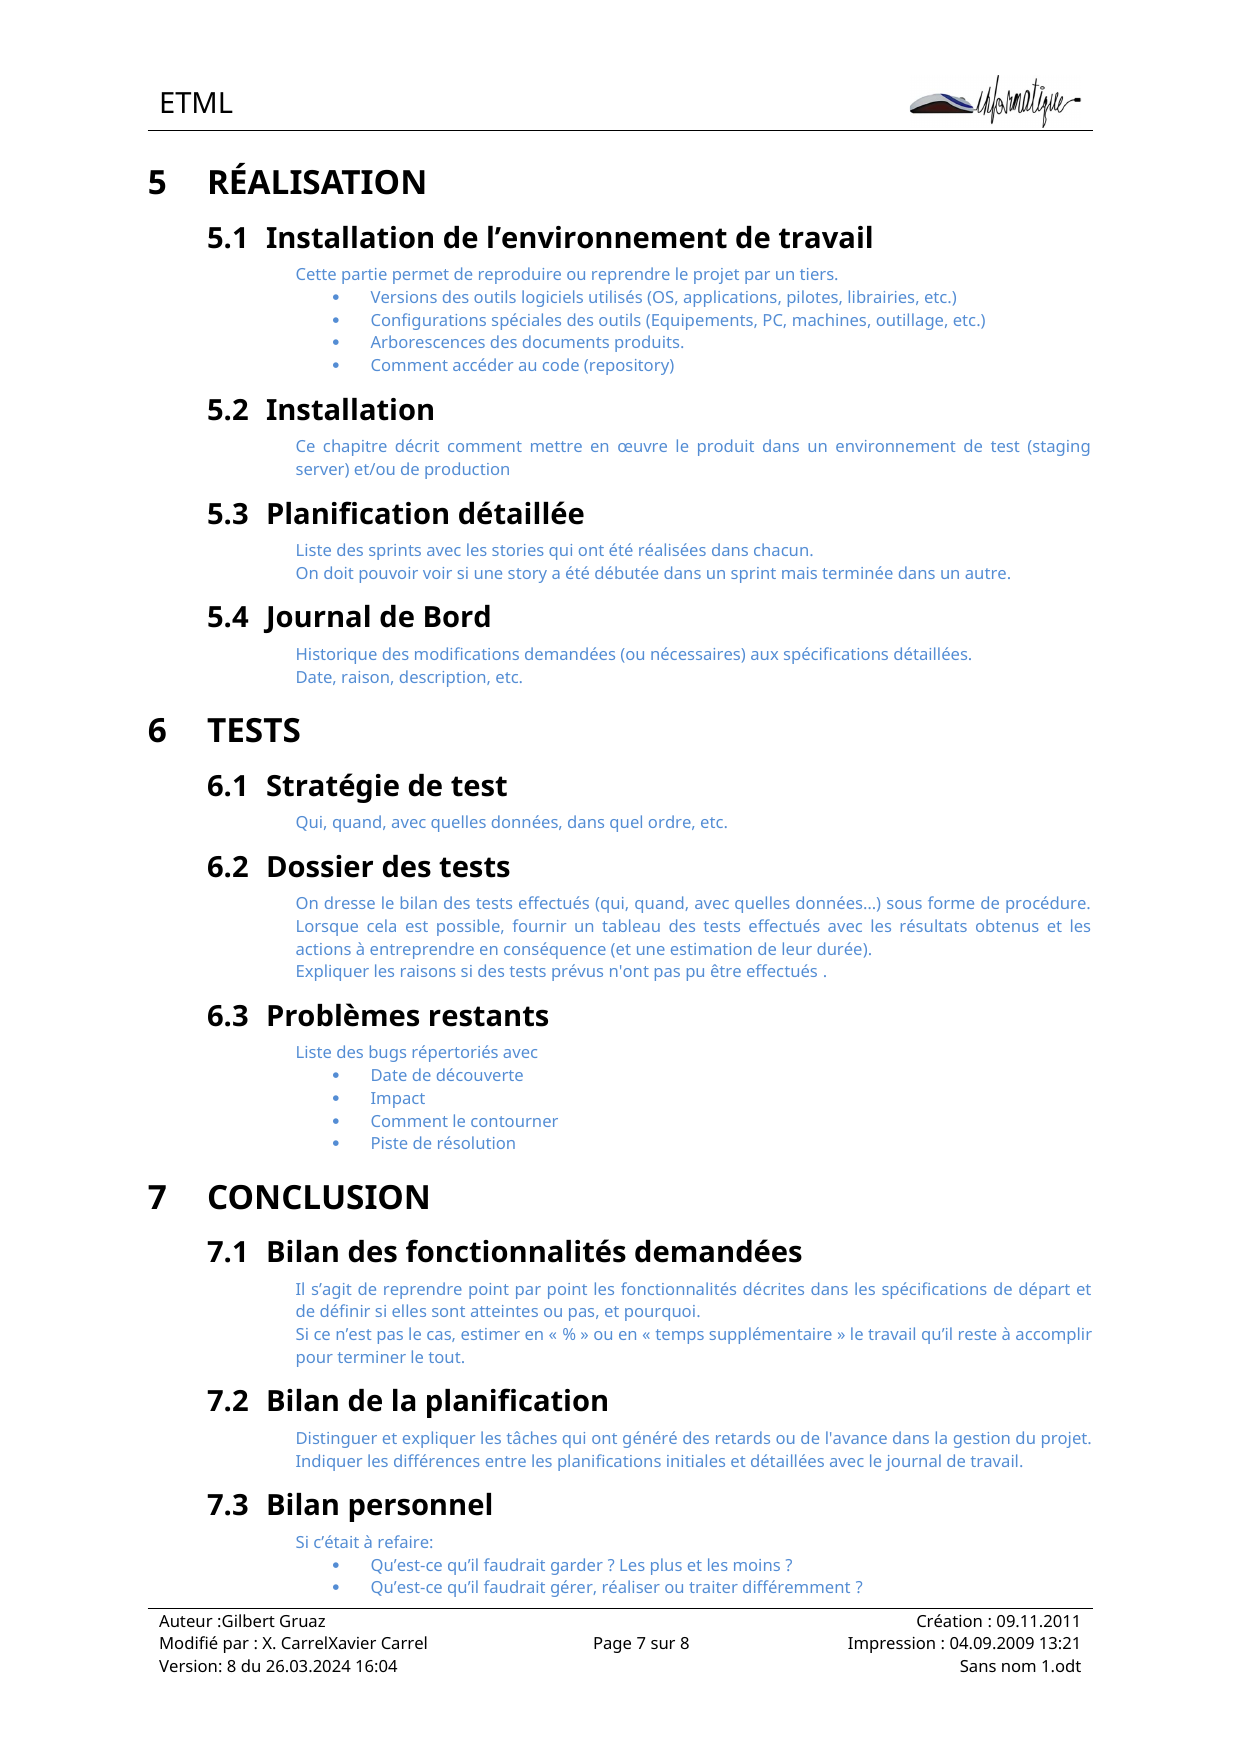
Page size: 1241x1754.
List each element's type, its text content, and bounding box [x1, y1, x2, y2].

text On doit pouvoir voir si une story a été débutée dans un sprint mais terminée dans un autre. [295, 562, 1092, 584]
picture [909, 75, 1082, 128]
subtitle Journal de Bord [207, 597, 1092, 636]
text Expliquer les raisons si des tests prévus n'ont pas pu être effectués . [295, 960, 1092, 983]
text Liste des bugs répertoriés avec [295, 1041, 1092, 1064]
list Piste de résolution [333, 1132, 1092, 1155]
text Si c’était à refaire: [295, 1530, 1092, 1553]
list Qu’est-ce qu’il faudrait gérer, réaliser ou traiter différemment ? [333, 1576, 1092, 1598]
text Si ce n’est pas le cas, estimer en « % » ou en « temps supplémentaire » le travail qu’il reste à accomplir pour terminer le tout. [295, 1323, 1092, 1368]
subtitle Bilan des fonctionnalités demandées [207, 1231, 1092, 1271]
subtitle Bilan personnel [207, 1484, 1092, 1524]
subtitle Installation de l’environnement de travail [207, 217, 1092, 257]
text Date, raison, description, etc. [295, 665, 1092, 688]
subtitle Conclusion [148, 1173, 1092, 1219]
subtitle Planification détaillée [207, 493, 1092, 533]
text On dresse le bilan des tests effectués (qui, quand, avec quelles données…) sous forme de procédure. Lorsque cela est possible, fournir un tableau des tests effectués avec les résultats obtenus et les actions à entreprendre en conséquence (et une estimation de leur durée). [295, 892, 1092, 960]
subtitle Tests [148, 707, 1092, 752]
subtitle Bilan de la planification [207, 1381, 1092, 1420]
list Date de découverte [333, 1064, 1092, 1087]
list Qu’est-ce qu’il faudrait garder ? Les plus et les moins ? [333, 1553, 1092, 1576]
list Comment accéder au code (repository) [333, 354, 1092, 377]
text Liste des sprints avec les stories qui ont été réalisées dans chacun. [295, 539, 1092, 562]
text Historique des modifications demandées (ou nécessaires) aux spécifications détaillées. [295, 643, 1092, 665]
list Versions des outils logiciels utilisés (OS, applications, pilotes, librairies, etc.) [333, 286, 1092, 308]
text Qui, quand, avec quelles données, dans quel ordre, etc. [295, 811, 1092, 833]
text Ce chapitre décrit comment mettre en œuvre le produit dans un environnement de test (staging server) et/ou de production [295, 435, 1092, 480]
list Comment le contourner [333, 1109, 1092, 1132]
text Distinguer et expliquer les tâches qui ont généré des retards ou de l'avance dans la gestion du projet. Indiquer les différences entre les planifications initiales et détaillées avec le journal de travail. [295, 1427, 1092, 1472]
text Cette partie permet de reproduire ou reprendre le projet par un tiers. [295, 263, 1092, 286]
subtitle Réalisation [148, 159, 1092, 204]
subtitle Stratégie de test [207, 765, 1092, 804]
list Impact [333, 1087, 1092, 1109]
subtitle Problèmes restants [207, 995, 1092, 1035]
subtitle Installation [207, 389, 1092, 429]
text Il s’agit de reprendre point par point les fonctionnalités décrites dans les spécifications de départ et de définir si elles sont atteintes ou pas, et pourquoi. [295, 1277, 1092, 1323]
subtitle Dossier des tests [207, 846, 1092, 886]
list Arborescences des documents produits. [333, 331, 1092, 354]
list Configurations spéciales des outils (Equipements, PC, machines, outillage, etc.) [333, 308, 1092, 331]
